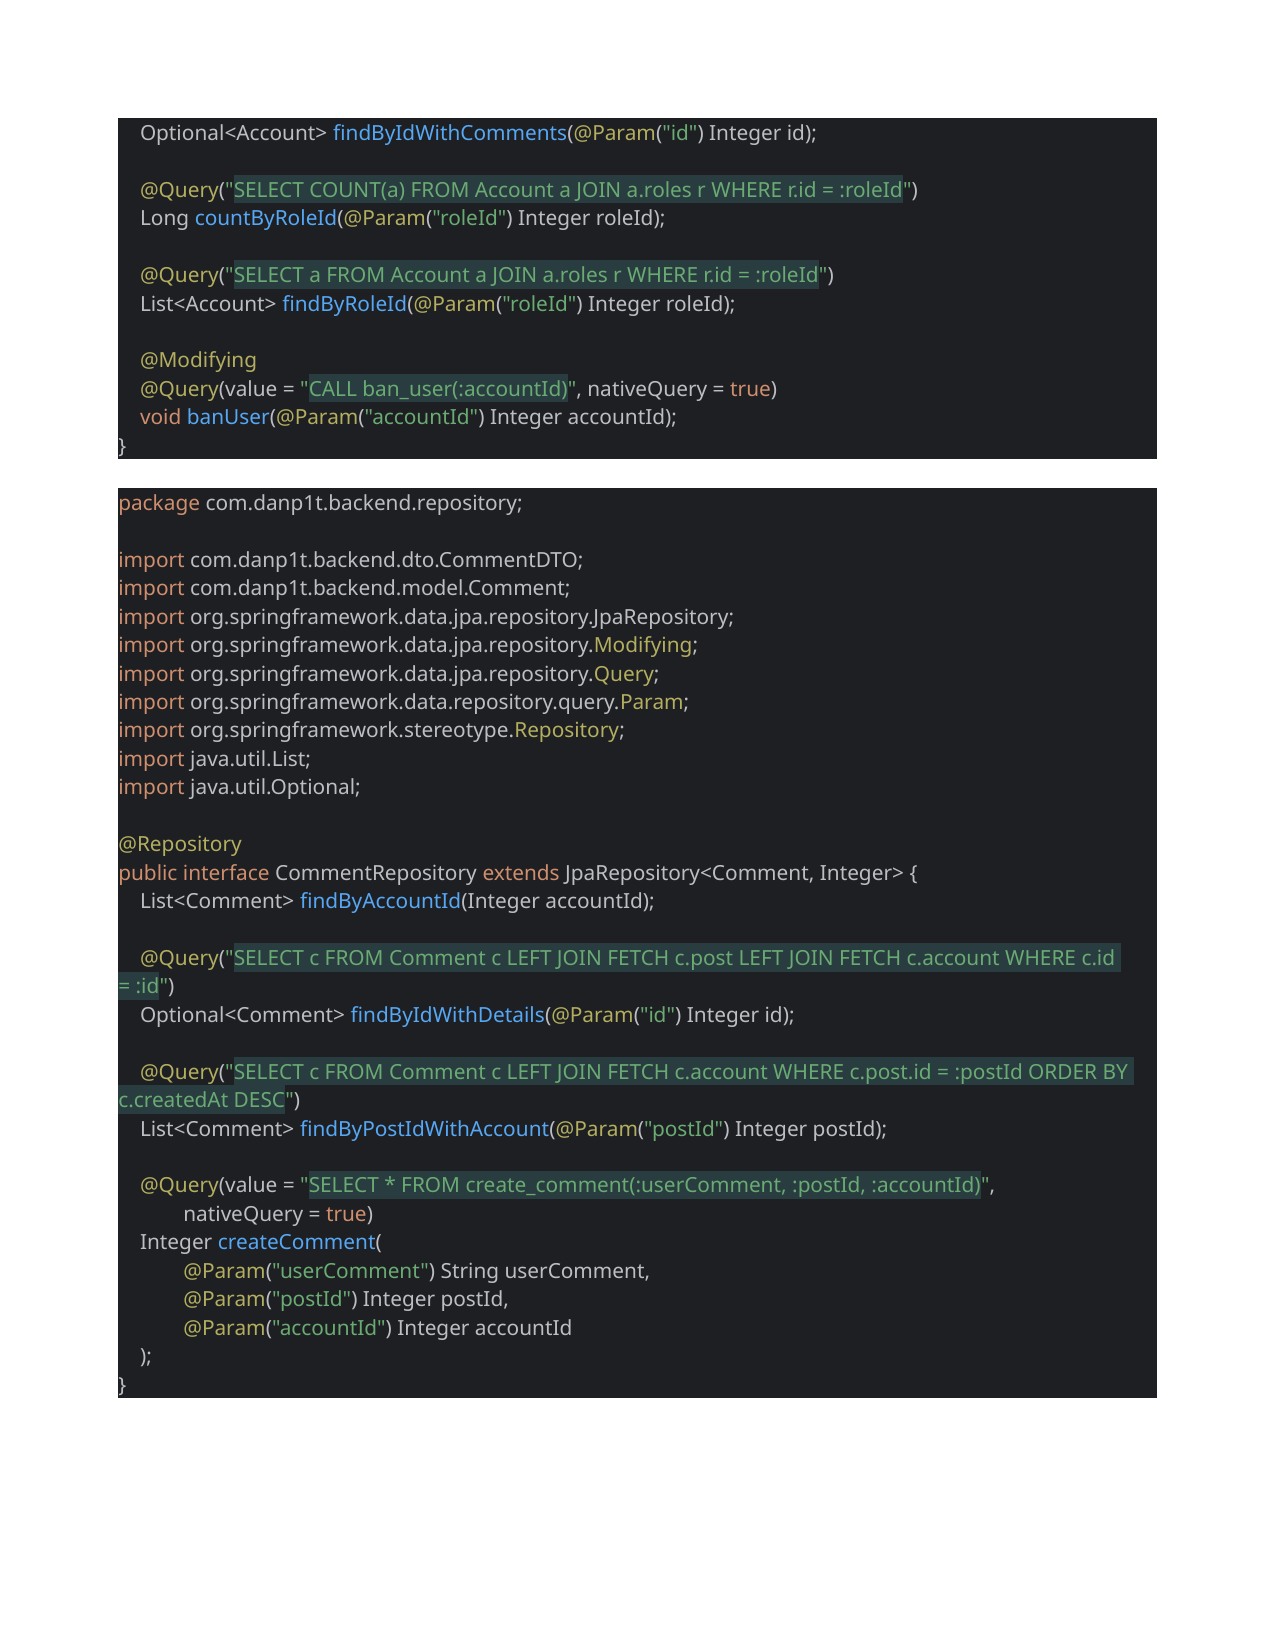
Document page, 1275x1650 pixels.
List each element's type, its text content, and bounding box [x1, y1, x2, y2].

text package com.danp1t.backend.repository; import com.danp1t.backend.dto.CommentDTO; import com.danp1t.backend.model.Comment; import org.springframework.data.jpa.repository.JpaRepository; import org.springframework.data.jpa.repository.Modifying; import org.springframework.data.jpa.repository.Query; import org.springframework.data.repository.query.Param; import org.springframework.stereotype.Repository; import java.util.List; import java.util.Optional; @Repository public interface CommentRepository extends JpaRepository<Comment, Integer> { List<Comment> findByAccountId(Integer accountId); @Query("SELECT c FROM Comment c LEFT JOIN FETCH c.post LEFT JOIN FETCH c.account WHERE c.id = :id") Optional<Comment> findByIdWithDetails(@Param("id") Integer id); @Query("SELECT c FROM Comment c LEFT JOIN FETCH c.account WHERE c.post.id = :postId ORDER BY c.createdAt DESC") List<Comment> findByPostIdWithAccount(@Param("postId") Integer postId); @Query(value = "SELECT * FROM create_comment(:userComment, :postId, :accountId)", nativeQuery = true) Integer createComment( @Param("userComment") String userComment, @Param("postId") Integer postId, @Param("accountId") Integer accountId ); } [118, 488, 1157, 1398]
text Optional<Account> findByIdWithComments(@Param("id") Integer id); @Query("SELECT COUNT(a) FROM Account a JOIN a.roles r WHERE r.id = :roleId") Long countByRoleId(@Param("roleId") Integer roleId); @Query("SELECT a FROM Account a JOIN a.roles r WHERE r.id = :roleId") List<Account> findByRoleId(@Param("roleId") Integer roleId); @Modifying @Query(value = "CALL ban_user(:accountId)", nativeQuery = true) void banUser(@Param("accountId") Integer accountId); } [118, 118, 1157, 459]
